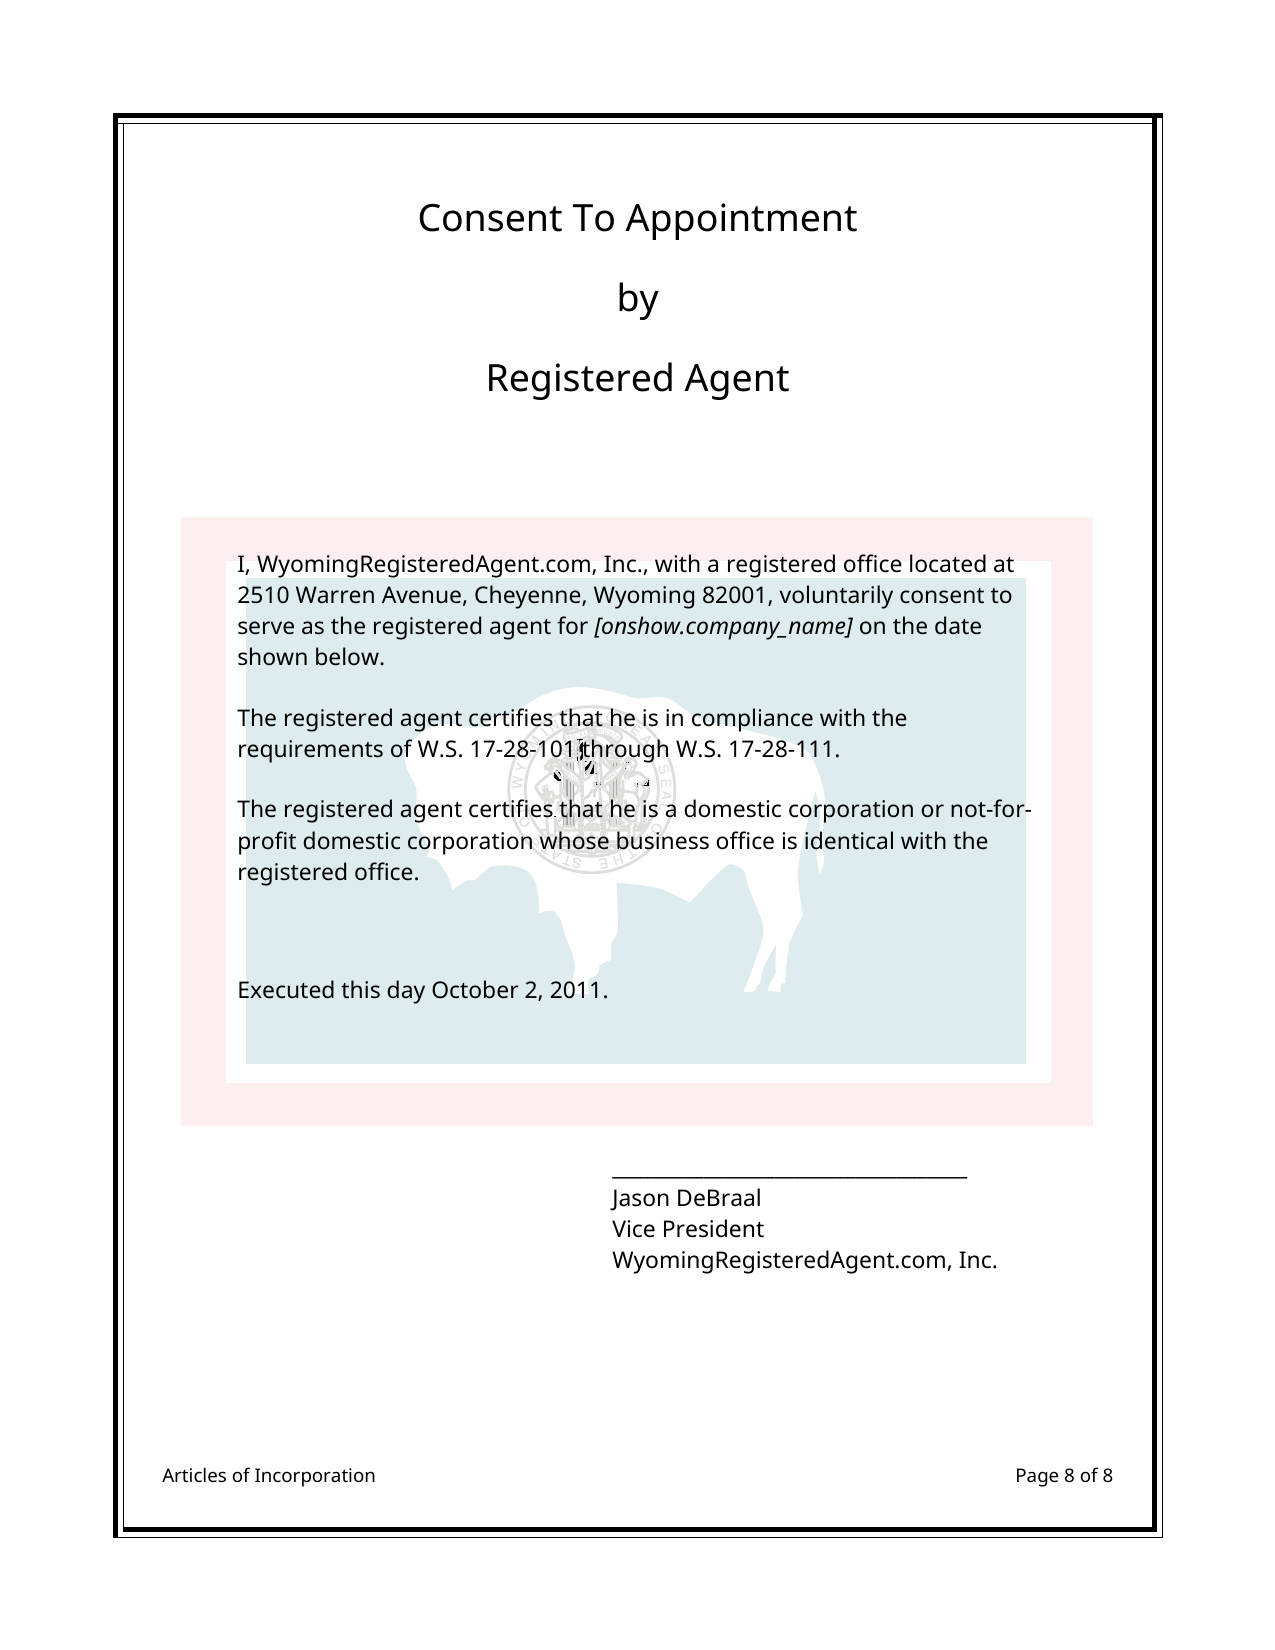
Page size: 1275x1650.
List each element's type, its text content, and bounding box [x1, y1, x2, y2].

text The registered agent certifies that he is in compliance with the requirements of W.S. 17-28-101 through W.S. 17-28-111. [237, 702, 1038, 764]
text The registered agent certifies that he is a domestic corporation or not-for-profit domestic corporation whose business office is identical with the registered office. [237, 793, 1038, 887]
text ___________________________________ Jason DeBraal Vice President WyomingRegisteredAgent.com, Inc. [612, 1151, 1038, 1276]
text Registered Agent [162, 352, 1113, 403]
text by [162, 271, 1113, 322]
text I, WyomingRegisteredAgent.com, Inc., with a registered office located at 2510 Warren Avenue, Cheyenne, Wyoming 82001, voluntarily consent to serve as the registered agent for [onshow.company_name] on the date shown below. [237, 548, 1038, 673]
text Executed this day October 2, 2011. [237, 974, 1038, 1006]
text Consent To Appointment [162, 191, 1113, 242]
